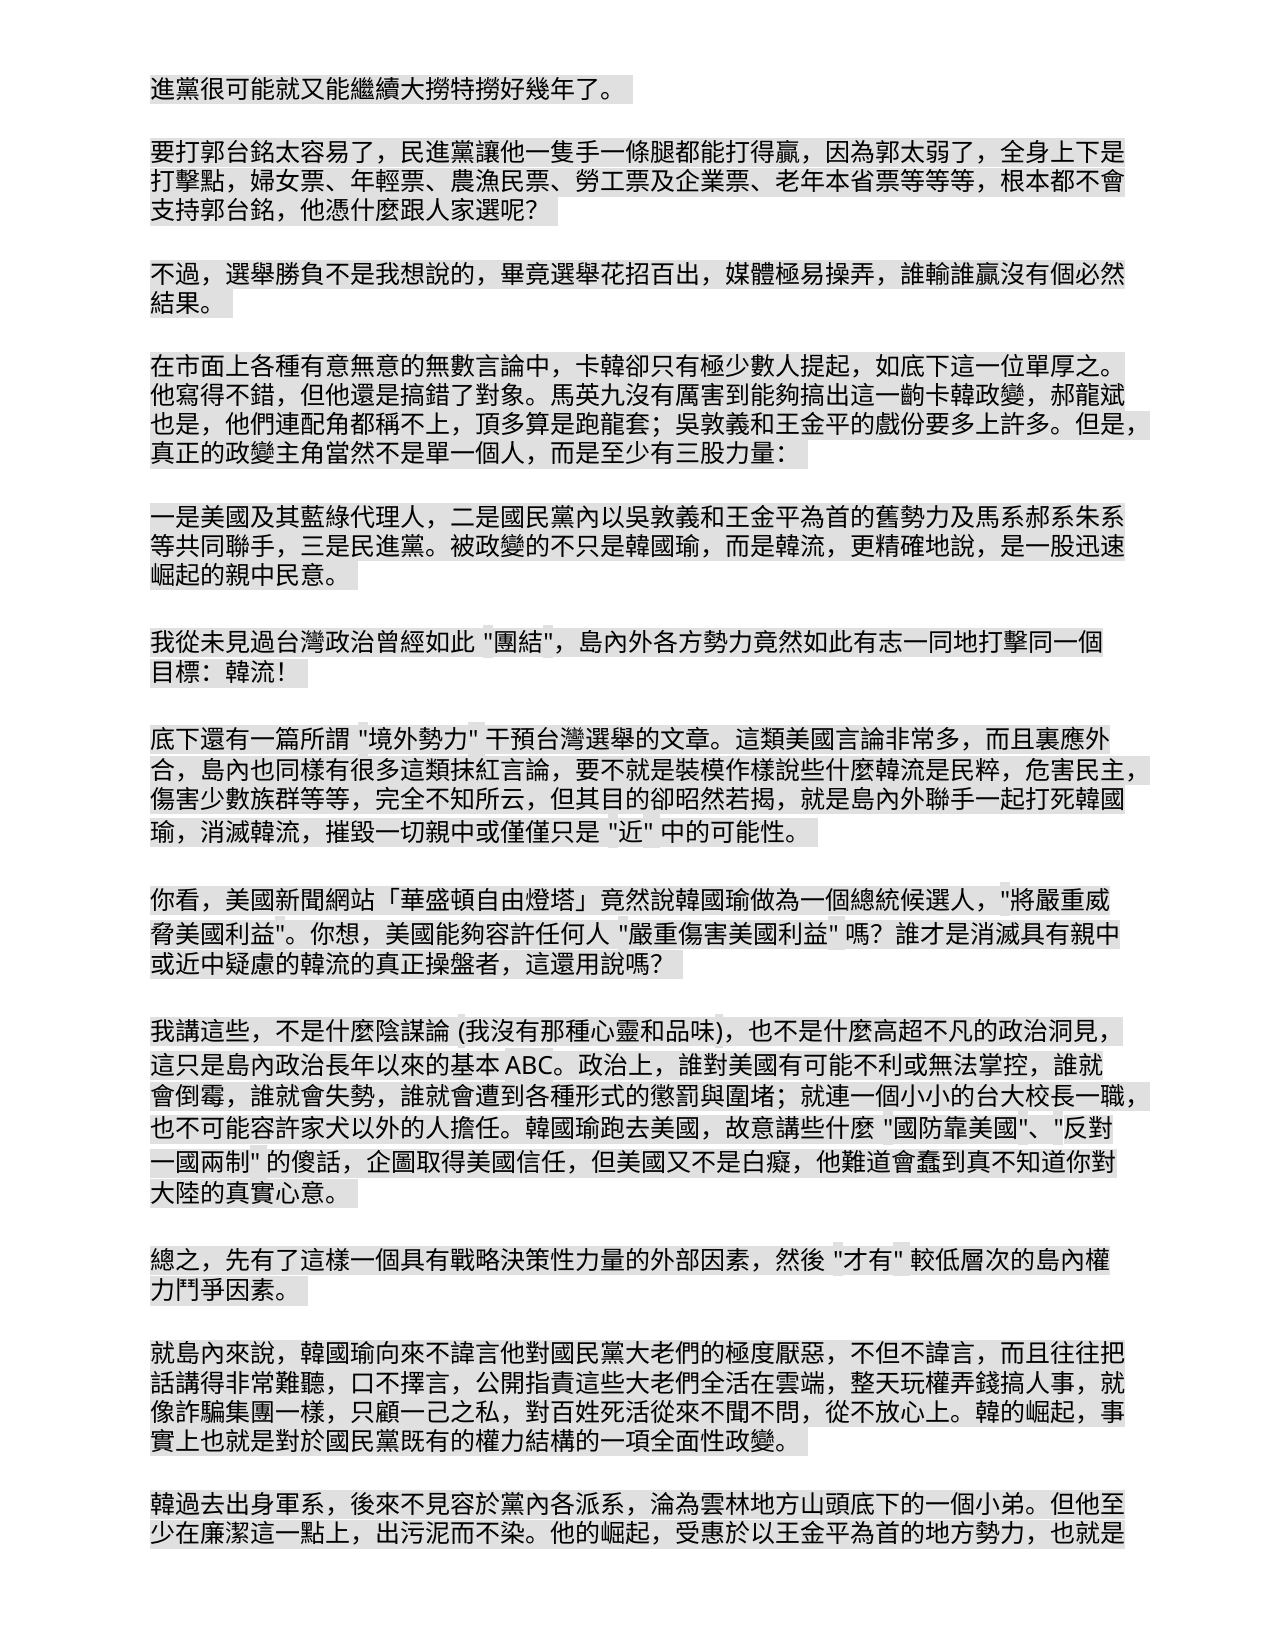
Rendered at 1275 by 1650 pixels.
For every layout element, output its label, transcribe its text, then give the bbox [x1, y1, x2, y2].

text 卡韓政變(14)：全是鬼扯蛋 陳真 2019. 04. 19. 對於吳敦義和郭台銘偷襲珍珠港，打擊韓流，政變韓國瑜，市面上有各種說法，但是沒有一個是對的，大多荒唐胡扯，比方說什麼吳、郭二人要幫韓國瑜解套 (若要幫韓，需要趁人不在家，偷偷摸摸嗎) 或什麼郭、韓早有默契，什麼強強聯手，要不就說什麼韓要幫誰打誰等等等，全是鬼扯蛋。 一般人或一般名嘴，對於政治所知不多，隨口瞎掰一通，可以想像，但是政治中人卻個個是精算師，不可能如此幼稚愚蠢，他們顯然都在裝蒜，藉機助郭聲勢。 比方說，人渣黨裏裏外外一堆人現在假裝叫苦連天，說什麼來了一個更厲害的郭台銘，這下民進黨慘了云云，故意胡說八道一通，其實人渣黨上上下下歡欣鼓舞，政權保衛戰有希望了！私下都已經在放鞭炮慶祝了不是嗎？根本掩不住的興奮。因為，只要擊垮韓流，民進黨很可能就又能繼續大撈特撈好幾年了。 要打郭台銘太容易了，民進黨讓他一隻手一條腿都能打得贏，因為郭太弱了，全身上下是打擊點，婦女票、年輕票、農漁民票、勞工票及企業票、老年本省票等等等，根本都不會支持郭台銘，他憑什麼跟人家選呢？ 不過，選舉勝負不是我想說的，畢竟選舉花招百出，媒體極易操弄，誰輸誰贏沒有個必然結果。 在市面上各種有意無意的無數言論中，卡韓卻只有極少數人提起，如底下這一位單厚之。他寫得不錯，但他還是搞錯了對象。馬英九沒有厲害到能夠搞出這一齣卡韓政變，郝龍斌也是，他們連配角都稱不上，頂多算是跑龍套；吳敦義和王金平的戲份要多上許多。但是，真正的政變主角當然不是單一個人，而是至少有三股力量： 一是美國及其藍綠代理人，二是國民黨內以吳敦義和王金平為首的舊勢力及馬系郝系朱系等共同聯手，三是民進黨。被政變的不只是韓國瑜，而是韓流，更精確地說，是一股迅速崛起的親中民意。 我從未見過台灣政治曾經如此 "團結"，島內外各方勢力竟然如此有志一同地打擊同一個目標：韓流！ 底下還有一篇所謂 "境外勢力" 干預台灣選舉的文章。這類美國言論非常多，而且裏應外合，島內也同樣有很多這類抹紅言論，要不就是裝模作樣說些什麼韓流是民粹，危害民主，傷害少數族群等等，完全不知所云，但其目的卻昭然若揭，就是島內外聯手一起打死韓國瑜，消滅韓流，摧毀一切親中或僅僅只是 "近" 中的可能性。 你看，美國新聞網站「華盛頓自由燈塔」竟然說韓國瑜做為一個總統候選人，"將嚴重威脅美國利益"。你想，美國能夠容許任何人 "嚴重傷害美國利益" 嗎？誰才是消滅具有親中或近中疑慮的韓流的真正操盤者，這還用說嗎？ 我講這些，不是什麼陰謀論 (我沒有那種心靈和品味)，也不是什麼高超不凡的政治洞見，這只是島內政治長年以來的基本ABC。政治上，誰對美國有可能不利或無法掌控，誰就會倒霉，誰就會失勢，誰就會遭到各種形式的懲罰與圍堵；就連一個小小的台大校長一職，也不可能容許家犬以外的人擔任。韓國瑜跑去美國，故意講些什麼 "國防靠美國"、"反對一國兩制" 的傻話，企圖取得美國信任，但美國又不是白癡，他難道會蠢到真不知道你對大陸的真實心意。 總之，先有了這樣一個具有戰略決策性力量的外部因素，然後 "才有" 較低層次的島內權力鬥爭因素。 就島內來說，韓國瑜向來不諱言他對國民黨大老們的極度厭惡，不但不諱言，而且往往把話講得非常難聽，口不擇言，公開指責這些大老們全活在雲端，整天玩權弄錢搞人事，就像詐騙集團一樣，只顧一己之私，對百姓死活從來不聞不問，從不放心上。韓的崛起，事實上也就是對於國民黨既有的權力結構的一項全面性政變。 韓過去出身軍系，後來不見容於黨內各派系，淪為雲林地方山頭底下的一個小弟。但他至少在廉潔這一點上，出污泥而不染。他的崛起，受惠於以王金平為首的地方勢力，也就是所謂舊國民黨。但他宛如奇蹟一般的迅速崛起，卻直接打擊了國民黨內幾乎所有派系或政治勢力固若金湯的利益。你想，國民黨內這些老賊老狐狸們有可能會束手就擒乖乖就範嗎？當然完完全全不可能。 我盡可能用粗淺冗贅語言，想把意思說得更淺顯一些，但我不知道大家聽懂不懂我在說什麼。台灣政治有個根本問題就是：人民對於政治之理解，與事實真相往往相去太遠，甚至是非黑白完全相反，可以說是完全被蒙蔽。當然，這一部份是因為媒體之誤導，一部份則是一般人其實不曾真正看待政治的嚴肅性，從未仔細觀察，深思熟慮，而是把政治當成一種彷彿茶餘飯後的娛樂，當成一種與我無甚關連的身外事。Noam Chomsky說得對，他說：一般人連規則那麼複雜的足球賽都看得懂，卻無法理解一點都不困難的國際局勢？有可能嗎？這其實只是意味著人們始終不曾嚴肅看待政治。 寫所謂艱難的抽象思維很容易，就像完成一道數學式子那樣，簡潔迅速不費神。但是，寫普通常識卻很難，因為一個東西如此明明白白在眼前，而你卻還得想辦法去證明它的存在給大家看。這太難了。寫起來總是又臭又長。 ============== 夜襲韓國瑜，吹響了國民黨內鬥的號角 美麗島電子報 2019年4月19日 韓國瑜應該從來沒有想到，自己居然有被「夜襲」的一天。自己的黨主席趁著「夜色茫茫、星月無光」，做好了所有的布局；自己還沒有回國，就已經「信號一響、信號一亮」，同志們展開閃電攻擊，鑽向自己的心臟。 媒體報導，郭台銘參選的這一局，是前總統馬英九、國民黨副主席郝龍斌共同促成，由吳敦義親自出面幫郭台銘的黨員資格解套。在韓國瑜返國之前宣布、落地之前抵定，自然也是計畫的一部份。 雖然媒體不斷報導韓國瑜選總統，但藍營支持者對於韓國瑜本人是否有意願，一直有兩派不同的看法。一是認為韓國瑜從沒把話講死，其實就是有意願，只是要等國民黨中央幫忙解套。另一派則認為，韓國瑜其實並不想選，郭董出來其實是幫韓國瑜解套，可以順理成章卸下肩頭的擔子，對韓粉們也有交代。 從前者的角度來看，殺出一個郭台銘，目的就是「卡韓」，趁著韓國瑜不在國內的時候突襲。換做後者的角度，如果真是國民黨高層、韓國瑜、郭台銘都希望看到的結局，又何必趁著韓國瑜出國的時候做呢？如果韓國瑜人在國內，這齣戲不是可以更華麗、更有票房？ 趁著韓國瑜不在的時候出手，就是要讓你根本沒有還手的餘地。一如2013年的「九月政爭」，趁著王金平出國嫁女兒的時候，開記者會指責他關說，要讓他回國時就死無葬生之地。 人前手牽手、背後下重手。這時候，就不禁又讓人想起韓國瑜小編王律涵的那句話，「你們這些大人有多噁心」！ 我知道韓國瑜很難搞、我知道替韓國瑜解套很麻煩，我也才寫過韓粉讓國民黨不長進（結果才幾天就成為歷史），但沒有人是像國民黨中央這樣粗魯處理事情的。(中略) 要論對國民黨的戰功，韓國瑜去年的表現，堪稱是近十幾、二十年來，對國民黨的「第一功」，國民黨沒有任何人可以相提並論。結果才選完不到半年，居然是馬英九、吳敦義兩個當年讓國民黨輸到脫褲子、黨產被清算的「頭號戰犯」，一刀刺進韓國瑜的心臟。天下還有比這更諷刺的事嗎？ 韓國瑜此次訪美時，接連對馬英九開砲，先說「三個台大法律系的當總統，快把台灣經濟搞成殘廢了」，接著又砲轟馬英九「退休後再辦經濟論壇，不曉得他的心理狀態是補償作用，還是希望全國民眾關心經濟？」一番話聽在韓粉耳裡都一身冷汗，不理解韓國瑜何必沒事得罪馬迷。如今回頭再看，一切的答案都很清楚了。 我前幾天的那篇文章寫錯了，不只是韓粉太早「開香檳、放煙火」，馬英九、吳敦義更早就已經「開香檳、放煙火」了，他們認為2020年國民黨贏定了，所以非要找一個我喜歡、順眼的候選人，所以佈了這麼一個局，夜襲韓國瑜，扶植郭台銘登基。 政黨不是幫派，即便是幫派，也還要講基本的江湖道義，如今的國民黨，卻連幫派都不如。哪有任何一個幫派，重要幹部剛剛贏得一場大火拼，卻轉頭就把他幹掉？ 金庸的《大漠英雄傳》裡有這麼一段故事，丐幫污衣派的長老魯有腳，行乞、守戒、對洪七公忠心耿耿一輩子，淨衣派的三名長老吃香喝辣一輩子，卻為了自己的榮華富貴，非要擁戴手持綠竹杖、卻對丐幫一無所知的楊康擔任丐幫，甚至不惜殺了黃蓉跟郭靖。 今天的國民黨，不是一樣「淨衣派」當家，有錢人說了算，有權人復辟嗎？這樣一個失敗者聯盟、過氣政客盤據的黨中央，能有什麼出息？什麼未來？ 參與這場「夜襲」的國民黨高層們，肯定會義正辭嚴的說，韓國瑜留守高雄、郭台銘贏得總統大選，能夠讓國民黨「雙贏」，讓國民黨的勝利極大化。韓國瑜大可以徐圖4年之後，更有把握、對韓國瑜更好。 但就一如「九月政爭」的翻版，馬英九自以為吃定了王金平，自以為王金平無力反抗，自己為可以快速了結這場內戰，最後卻是國民黨由盛轉衰的轉捩點。今天的馬英九、吳敦義們，自認為算無遺策，自認為韓國瑜只有乖乖投降，真的會有這麼容易嗎？ 國民黨十幾個百里侯都還沒出聲，30幾個立委候選人都還沒表態，吳敦義們憑什麼覺得自己說了就算？ 國民黨高層們或許認為，郭台銘與韓國瑜過去一段時間互動不錯，郭台銘應該可以順利承接韓國瑜八成的支持，可以在初選中勝過朱立倫跟王金平。但這一切都是建立在韓國瑜會乖乖吞下這些恩怨的前提下。如果韓國瑜不願意，那就是火車對撞的局面。 國民黨高層急甩尾，根本不管支持者能不能跟上。昨天國民黨中常會的那場大戲，吹響了國民黨內鬥的號角、激化的支持者的對立。國民黨距離總統大位、重返執政，已經越來越遠了。 【作者 單厚之／媒體工作者】 ================ 美國認證！美媒指韓國瑜、柯文哲危險親中 三立新聞網 2019. 04. 13. 藍綠兩黨還在為了2020總統大選喬不定人選，美國新聞網站「華盛頓自由燈塔」已經提出幾項隱憂。指出危險親中的總統候選人，將嚴重威脅美國利益。華盛頓自由燈塔的新聞編輯克里格曼，日前以「為何台灣的總統選舉如此攸關重大（Why Taiwan's Presidential Election Is so Crucial）」為題，表示2020年的台灣總統大選結果不但會牽動兩岸關係，也攸關美國利益，親北京的台灣領導人將嚴重威脅美國利益。 「對北京熱情蠢到最高點」美媒點名韓國瑜、柯文哲危險親中。（圖／柯文哲、韓國瑜資料組合圖） 據《中央社》報導，克里格曼指出，一旦親中候選人勝出，北京將更大膽對台灣施壓，進而關係到美國的利益。並特別提及2位潛在的總統候選人，因他們傾向「親中遠美」。這兩位就是國民黨籍的韓國瑜和無黨籍的柯文哲。克里格曼指出，韓國瑜對中國特別「友善」，且曾形容台灣和中國的關係是「指腹為婚」。克里格曼寫道，或許韓國瑜沒注意到台灣民眾對主權的渴望，以及中國威脅以武力統一台灣。 [150, 75, 1125, 1549]
